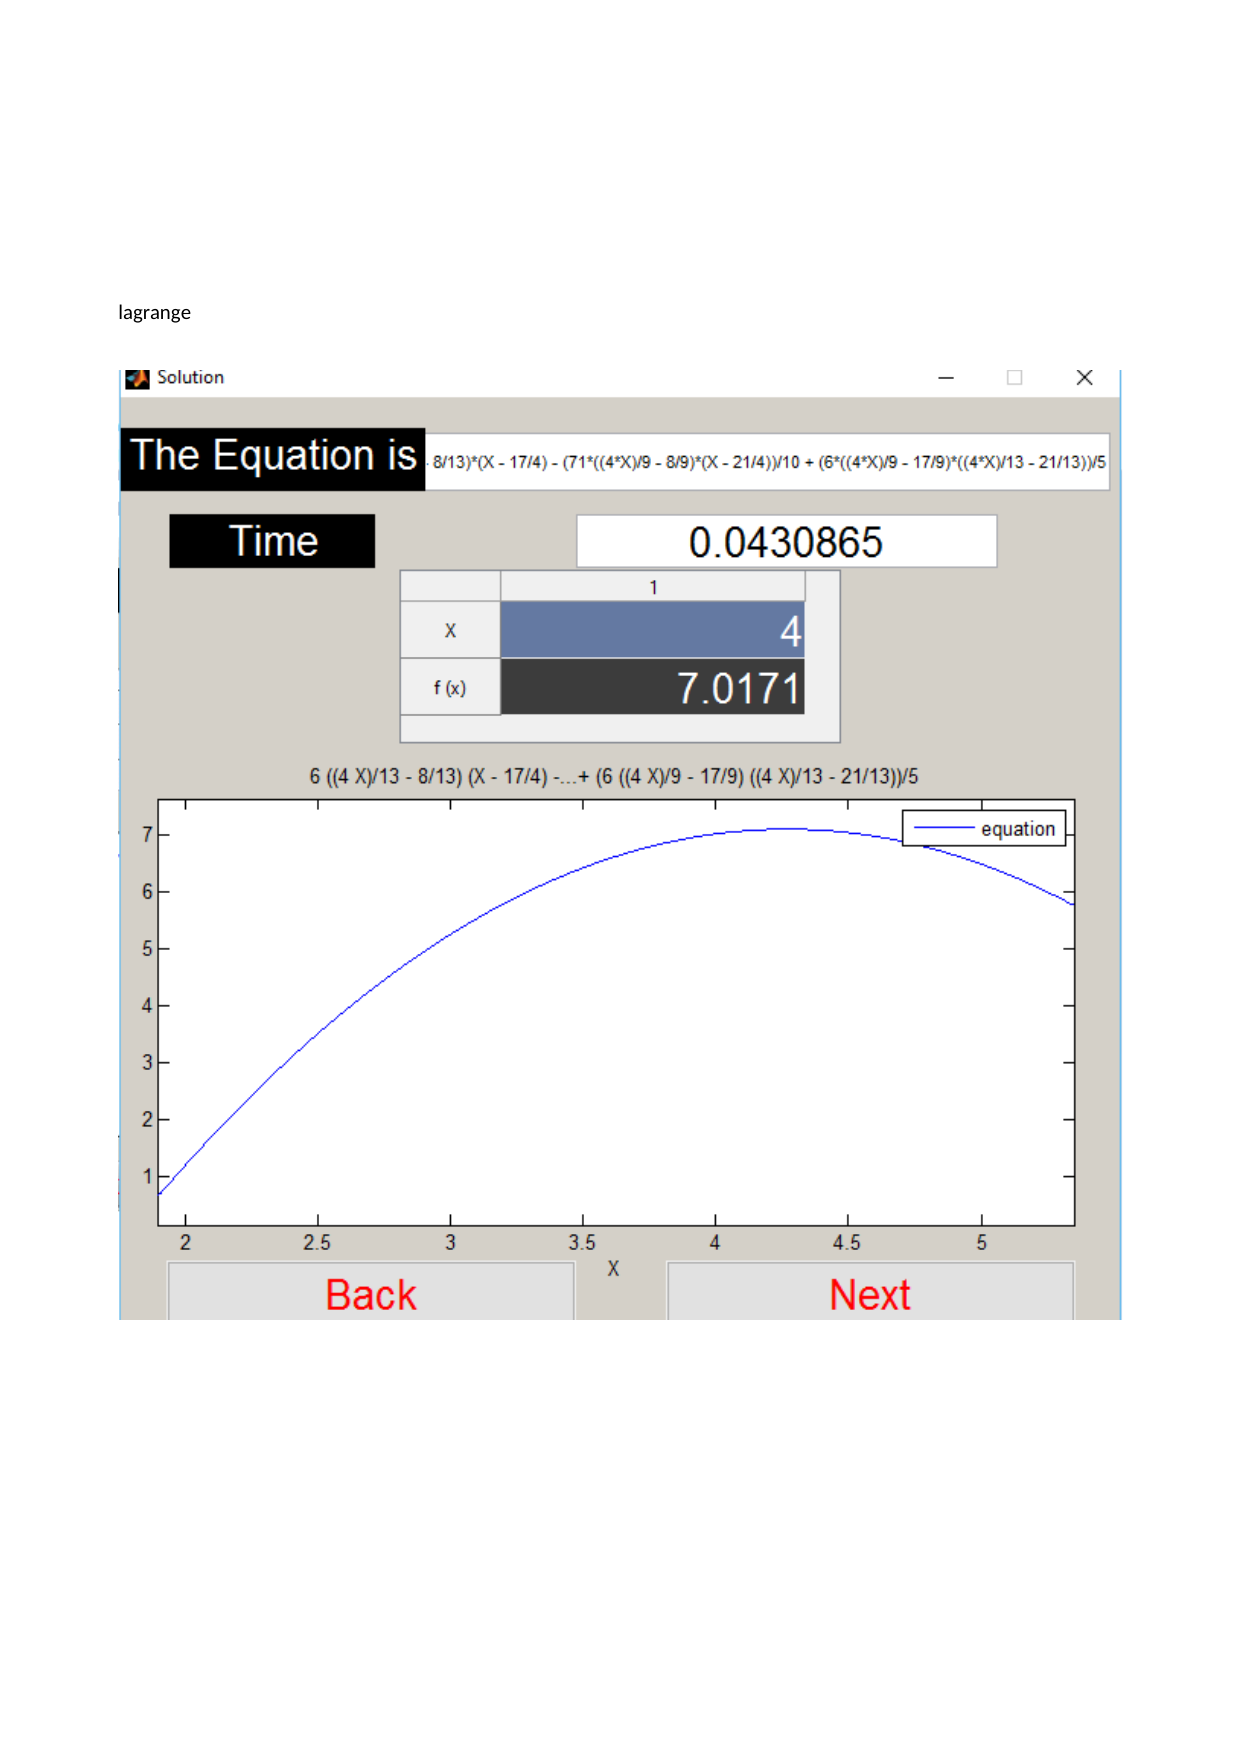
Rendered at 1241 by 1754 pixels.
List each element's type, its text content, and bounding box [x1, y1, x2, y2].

text lagrange [118, 299, 1122, 325]
picture [118, 370, 1123, 1320]
